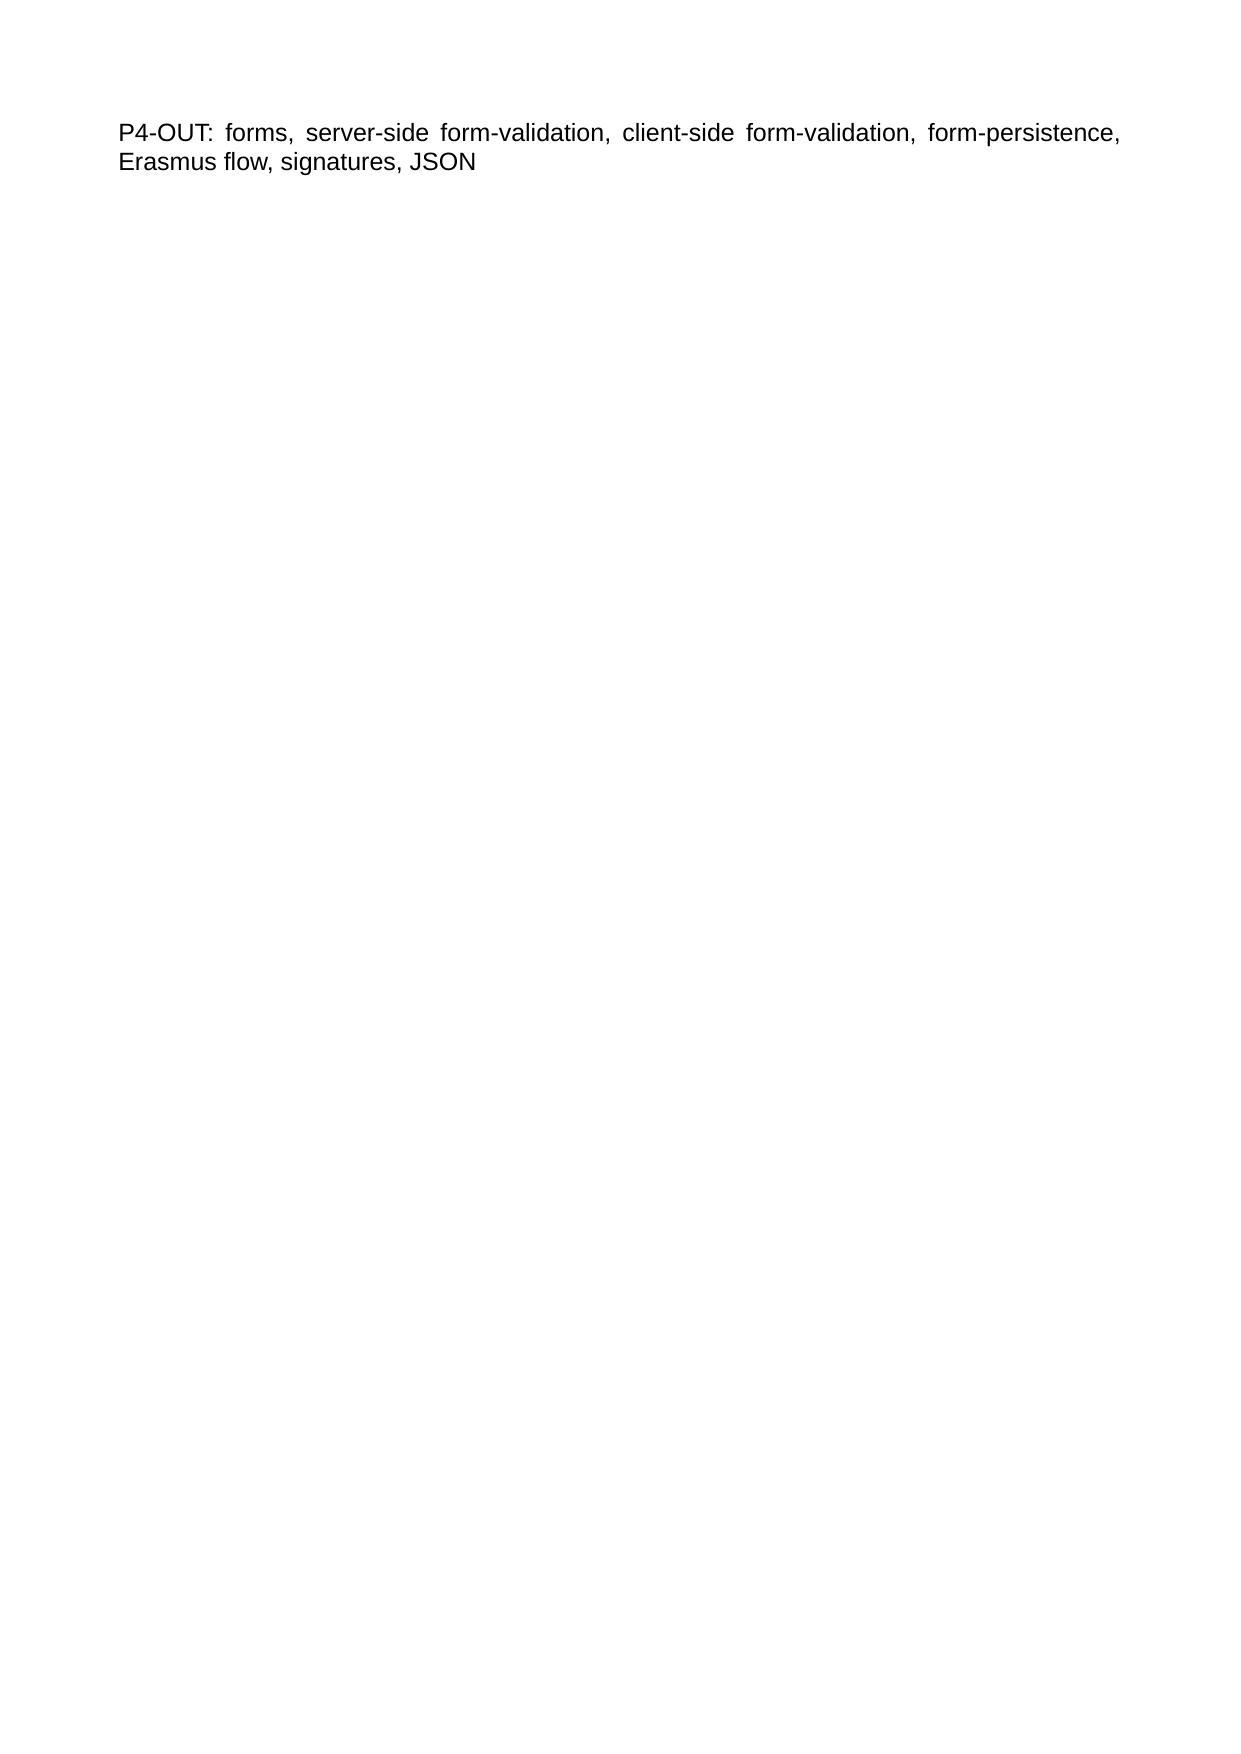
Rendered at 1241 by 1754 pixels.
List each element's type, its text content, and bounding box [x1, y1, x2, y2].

text P4-OUT: forms, server-side form-validation, client-side form-validation, form-persistence, Erasmus flow, signatures, JSON [118, 118, 1122, 176]
